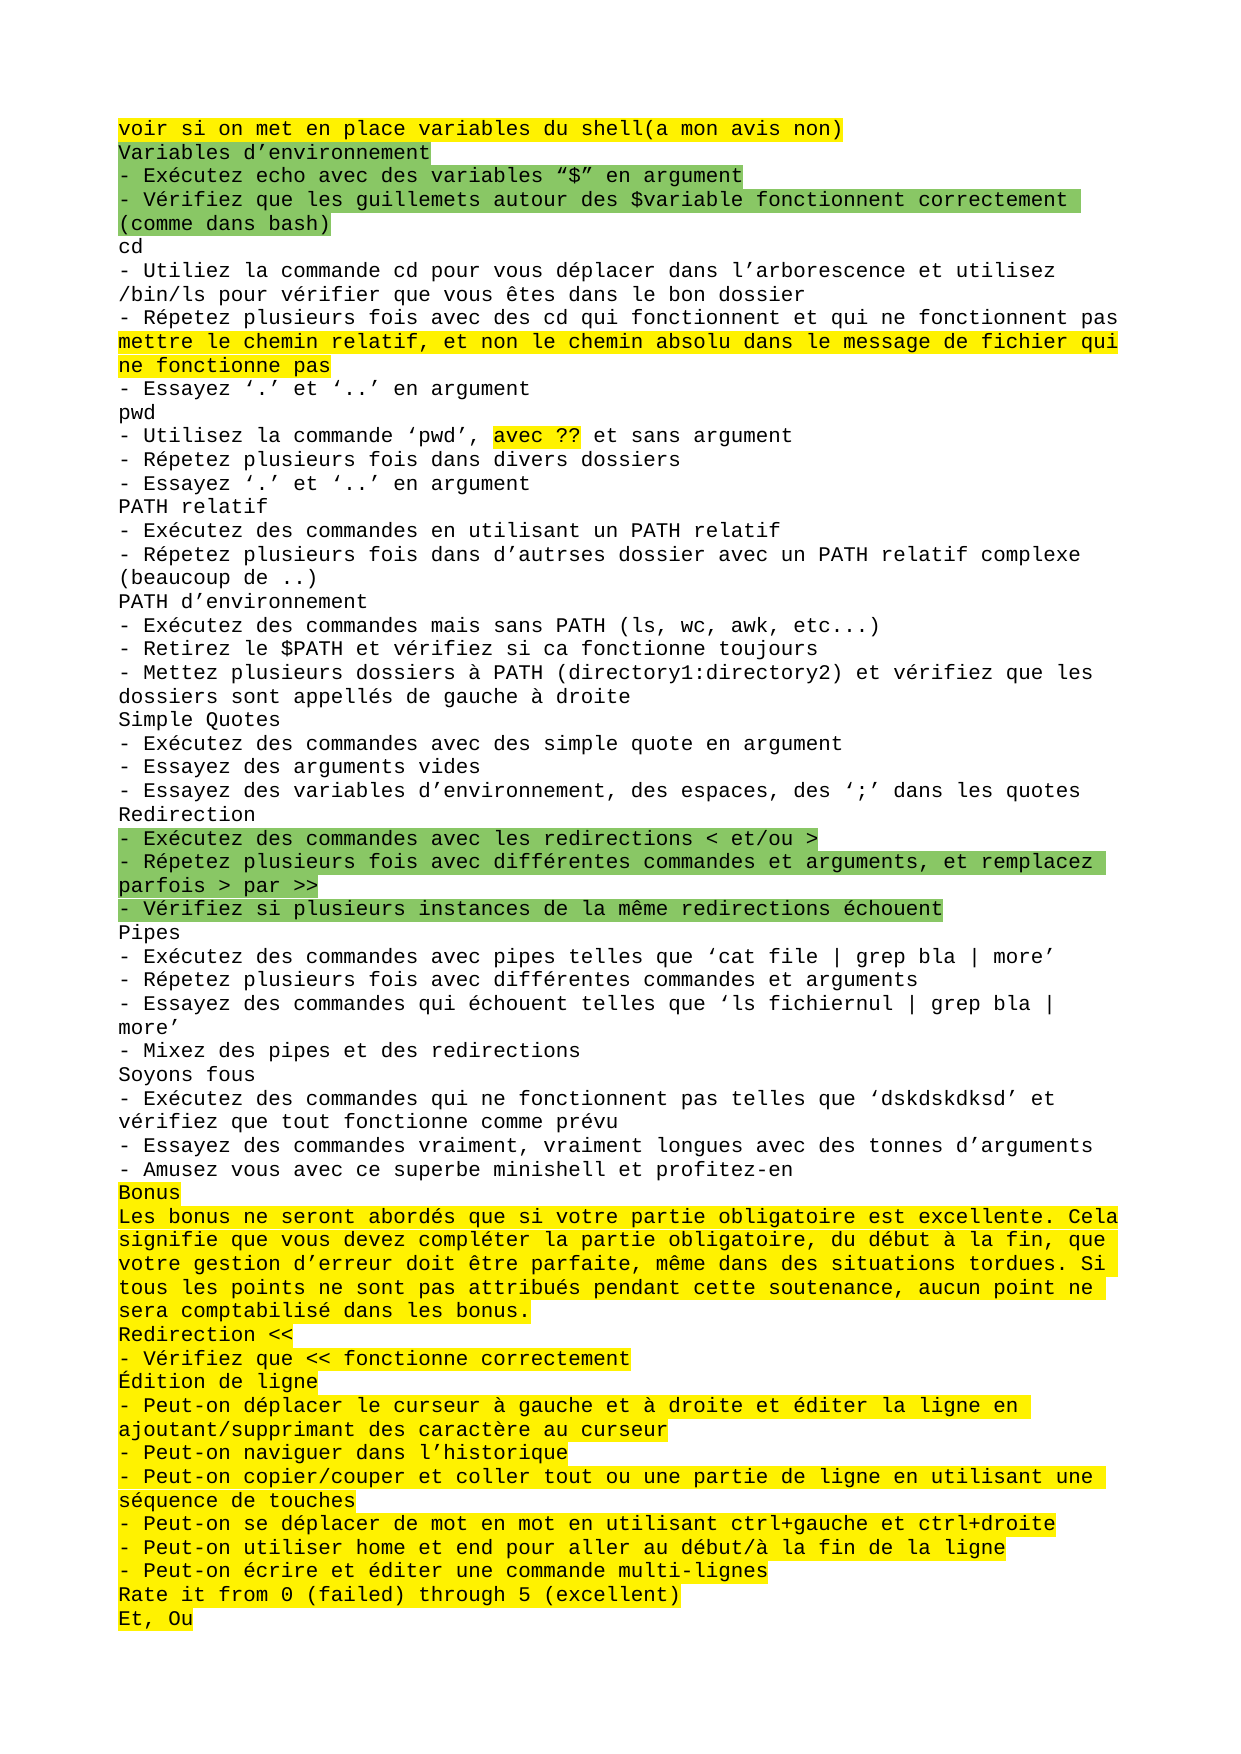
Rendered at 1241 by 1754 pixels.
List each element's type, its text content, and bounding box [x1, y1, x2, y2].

text - Exécutez des commandes avec des simple quote en argument [118, 733, 1122, 757]
text - Peut-on utiliser home et end pour aller au début/à la fin de la ligne [118, 1537, 1122, 1561]
text cd [118, 236, 1122, 260]
text - Amusez vous avec ce superbe minishell et profitez-en [118, 1158, 1122, 1182]
text - Exécutez echo avec des variables “$” en argument [118, 165, 1122, 189]
text - Répetez plusieurs fois avec des cd qui fonctionnent et qui ne fonctionnent pas [118, 307, 1122, 331]
text voir si on met en place variables du shell(a mon avis non) [118, 118, 1122, 142]
text - Essayez ‘.’ et ‘..’ en argument [118, 473, 1122, 496]
text - Peut-on copier/couper et coller tout ou une partie de ligne en utilisant une séquence de touches [118, 1466, 1122, 1513]
text Pipes [118, 922, 1122, 946]
text PATH relatif [118, 496, 1122, 520]
text - Exécutez des commandes avec les redirections < et/ou > [118, 827, 1122, 851]
text - Peut-on se déplacer de mot en mot en utilisant ctrl+gauche et ctrl+droite [118, 1513, 1122, 1537]
text - Peut-on déplacer le curseur à gauche et à droite et éditer la ligne en ajoutant/supprimant des caractère au curseur [118, 1395, 1122, 1442]
text - Essayez ‘.’ et ‘..’ en argument [118, 378, 1122, 402]
text - Peut-on écrire et éditer une commande multi-lignes [118, 1561, 1122, 1584]
text - Répetez plusieurs fois dans d’autrses dossier avec un PATH relatif complexe (beaucoup de ..) [118, 544, 1122, 591]
text - Exécutez des commandes avec pipes telles que ‘cat file | grep bla | more’ [118, 946, 1122, 969]
text - Répetez plusieurs fois avec différentes commandes et arguments, et remplacez parfois > par >> [118, 851, 1122, 898]
text Rate it from 0 (failed) through 5 (excellent) [118, 1584, 1122, 1608]
text Variables d’environnement [118, 142, 1122, 165]
text - Essayez des commandes qui échouent telles que ‘ls fichiernul | grep bla | more’ [118, 993, 1122, 1040]
text mettre le chemin relatif, et non le chemin absolu dans le message de fichier qui ne fonctionne pas [118, 331, 1122, 378]
text - Essayez des variables d’environnement, des espaces, des ‘;’ dans les quotes [118, 780, 1122, 804]
text Édition de ligne [118, 1371, 1122, 1395]
text - Exécutez des commandes en utilisant un PATH relatif [118, 520, 1122, 544]
text - Utiliez la commande cd pour vous déplacer dans l’arborescence et utilisez /bin/ls pour vérifier que vous êtes dans le bon dossier [118, 260, 1122, 307]
text Les bonus ne seront abordés que si votre partie obligatoire est excellente. Cela signifie que vous devez compléter la partie obligatoire, du début à la fin, que votre gestion d’erreur doit être parfaite, même dans des situations tordues. Si tous les points ne sont pas attribués pendant cette soutenance, aucun point ne sera comptabilisé dans les bonus. [118, 1206, 1122, 1324]
text Redirection << [118, 1324, 1122, 1348]
text pwd [118, 402, 1122, 426]
text Redirection [118, 804, 1122, 827]
text Et, Ou [118, 1608, 1122, 1631]
text - Essayez des commandes vraiment, vraiment longues avec des tonnes d’arguments [118, 1135, 1122, 1158]
text - Retirez le $PATH et vérifiez si ca fonctionne toujours [118, 638, 1122, 662]
text - Peut-on naviguer dans l’historique [118, 1442, 1122, 1466]
text - Vérifiez que << fonctionne correctement [118, 1348, 1122, 1371]
text - Vérifiez si plusieurs instances de la même redirections échouent [118, 898, 1122, 922]
text - Essayez des arguments vides [118, 757, 1122, 780]
text - Mixez des pipes et des redirections [118, 1040, 1122, 1064]
text - Répetez plusieurs fois dans divers dossiers [118, 449, 1122, 473]
text - Vérifiez que les guillemets autour des $variable fonctionnent correctement (comme dans bash) [118, 189, 1122, 236]
text - Mettez plusieurs dossiers à PATH (directory1:directory2) et vérifiez que les dossiers sont appellés de gauche à droite [118, 662, 1122, 709]
text PATH d’environnement [118, 591, 1122, 615]
text - Exécutez des commandes qui ne fonctionnent pas telles que ‘dskdskdksd’ et vérifiez que tout fonctionne comme prévu [118, 1088, 1122, 1135]
text Simple Quotes [118, 709, 1122, 733]
text - Utilisez la commande ‘pwd’, avec ?? et sans argument [118, 426, 1122, 449]
text - Exécutez des commandes mais sans PATH (ls, wc, awk, etc...) [118, 615, 1122, 638]
text - Répetez plusieurs fois avec différentes commandes et arguments [118, 969, 1122, 993]
text Bonus [118, 1182, 1122, 1206]
text Soyons fous [118, 1064, 1122, 1088]
